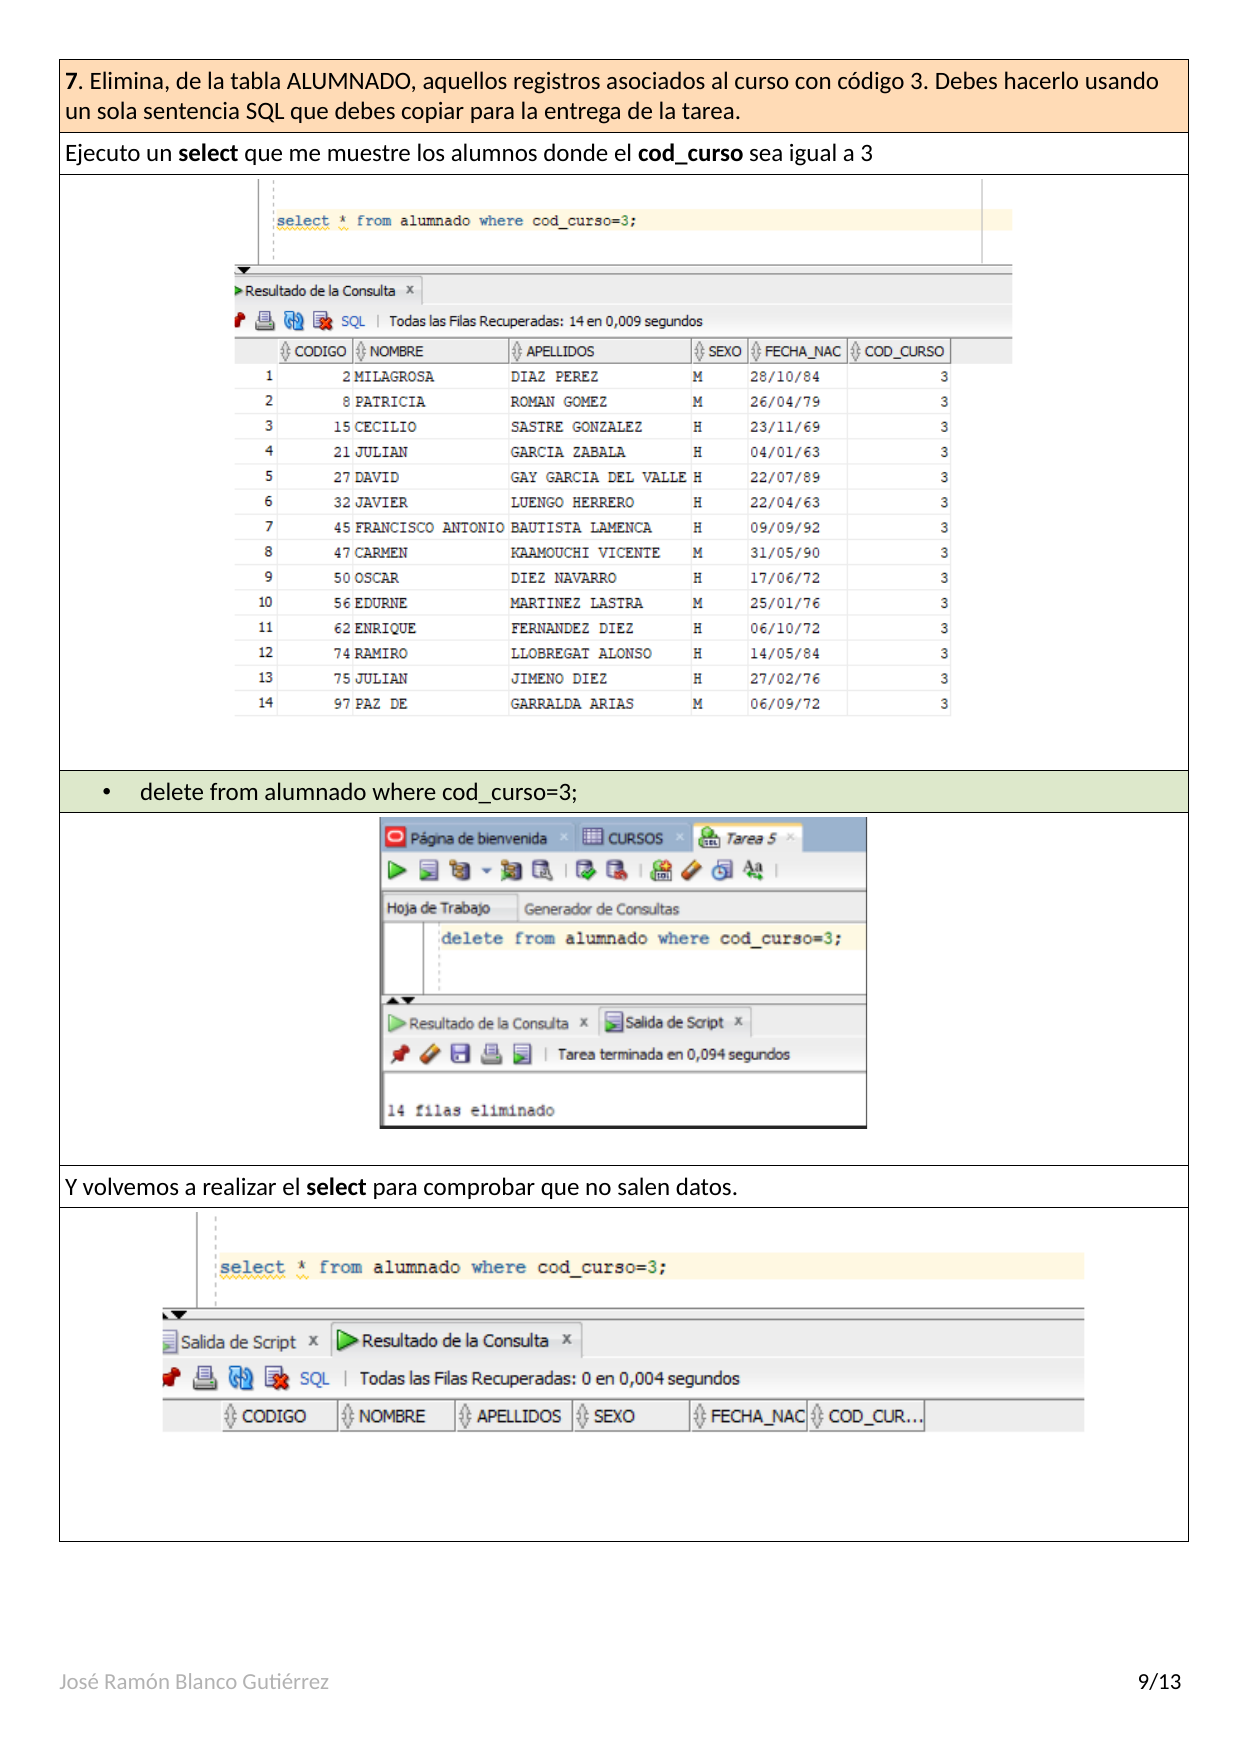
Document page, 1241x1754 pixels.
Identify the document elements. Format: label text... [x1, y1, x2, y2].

picture [162, 1212, 1085, 1506]
table_cell Ejecuto un select que me muestre los alumnos donde el cod_curso sea igual a 3 [60, 133, 1188, 174]
table_cell [60, 1208, 1188, 1541]
picture [379, 817, 868, 1129]
table_header 7. Elimina, de la tabla ALUMNADO, aquellos registros asociados al curso con código 3. Debes hacerlo usando un sola sentencia SQL que debes copiar para la entrega de la tarea. [60, 60, 1188, 132]
table_cell Y volvemos a realizar el select para comprobar que no salen datos. [60, 1166, 1188, 1207]
table_cell delete from alumnado where cod_curso=3; [60, 771, 1188, 812]
table_cell [60, 175, 1188, 770]
table_cell [60, 813, 1188, 1165]
picture [234, 179, 1013, 734]
